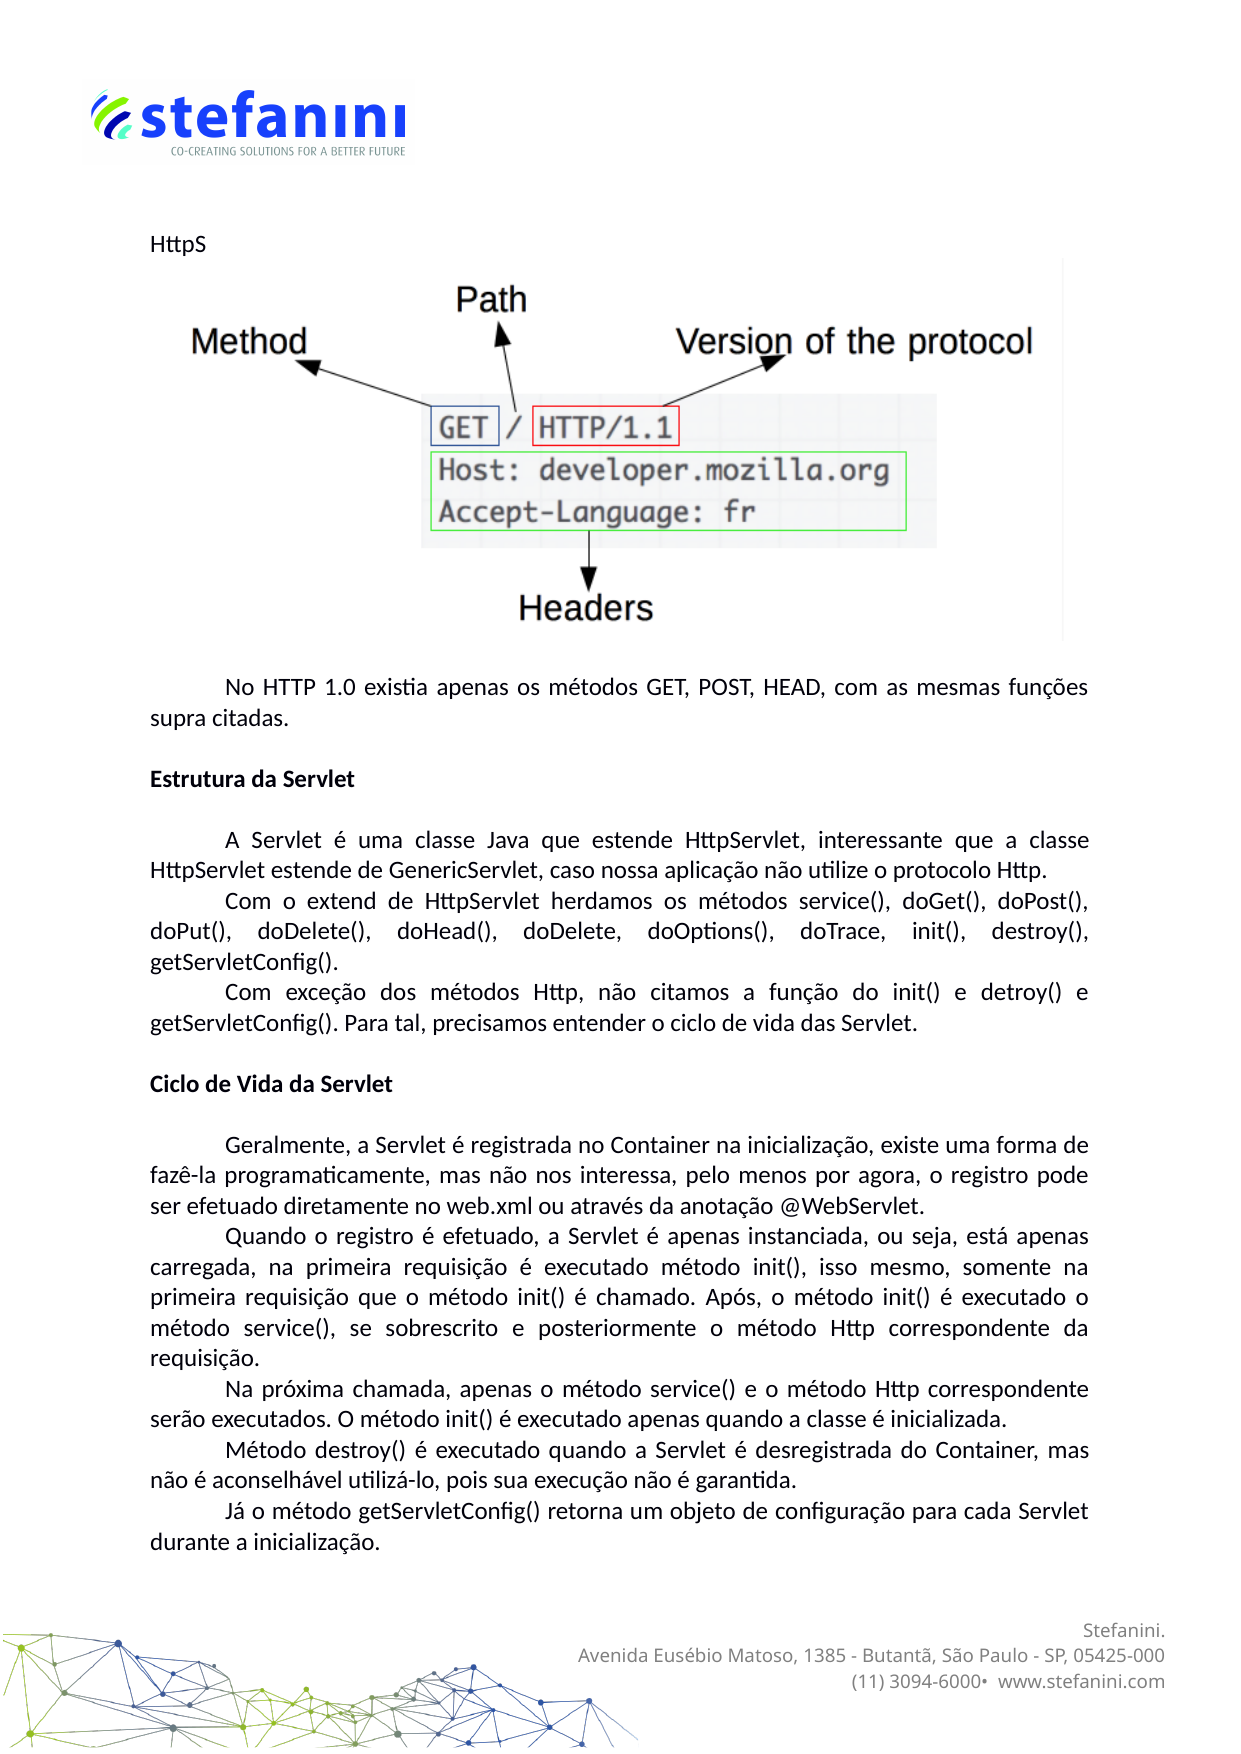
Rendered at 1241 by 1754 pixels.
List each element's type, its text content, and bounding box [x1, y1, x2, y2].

text Com o extend de HttpServlet herdamos os métodos service(), doGet(), doPost(), doPut(), doDelete(), doHead(), doDelete, doOptions(), doTrace, init(), destroy(), getServletConfig(). [150, 885, 1090, 976]
text Ciclo de Vida da Servlet [150, 1068, 1090, 1098]
text Estrutura da Servlet [150, 763, 1090, 793]
picture [81, 79, 418, 168]
text A Servlet é uma classe Java que estende HttpServlet, interessante que a classe HttpServlet estende de GenericServlet, caso nossa aplicação não utilize o protocolo Http. [150, 824, 1090, 885]
text Na próxima chamada, apenas o método service() e o método Http correspondente serão executados. O método init() é executado apenas quando a classe é inicializada. [150, 1373, 1090, 1434]
text [150, 641, 1090, 671]
text Geralmente, a Servlet é registrada no Container na inicialização, existe uma forma de fazê-la programaticamente, mas não nos interessa, pelo menos por agora, o registro pode ser efetuado diretamente no web.xml ou através da anotação @WebServlet. [150, 1129, 1090, 1221]
text No HTTP 1.0 existia apenas os métodos GET, POST, HEAD, com as mesmas funções supra citadas. [150, 671, 1090, 732]
picture [3, 1624, 676, 1748]
text HttpS [150, 228, 1090, 258]
picture [150, 258, 1090, 641]
text Já o método getServletConfig() retorna um objeto de configuração para cada Servlet durante a inicialização. [150, 1495, 1090, 1556]
text Com exceção dos métodos Http, não citamos a função do init() e detroy() e getServletConfig(). Para tal, precisamos entender o ciclo de vida das Servlet. [150, 976, 1090, 1037]
text Quando o registro é efetuado, a Servlet é apenas instanciada, ou seja, está apenas carregada, na primeira requisição é executado método init(), isso mesmo, somente na primeira requisição que o método init() é chamado. Após, o método init() é executado o método service(), se sobrescrito e posteriormente o método Http correspondente da requisição. [150, 1221, 1090, 1373]
text Método destroy() é executado quando a Servlet é desregistrada do Container, mas não é aconselhável utilizá-lo, pois sua execução não é garantida. [150, 1434, 1090, 1495]
